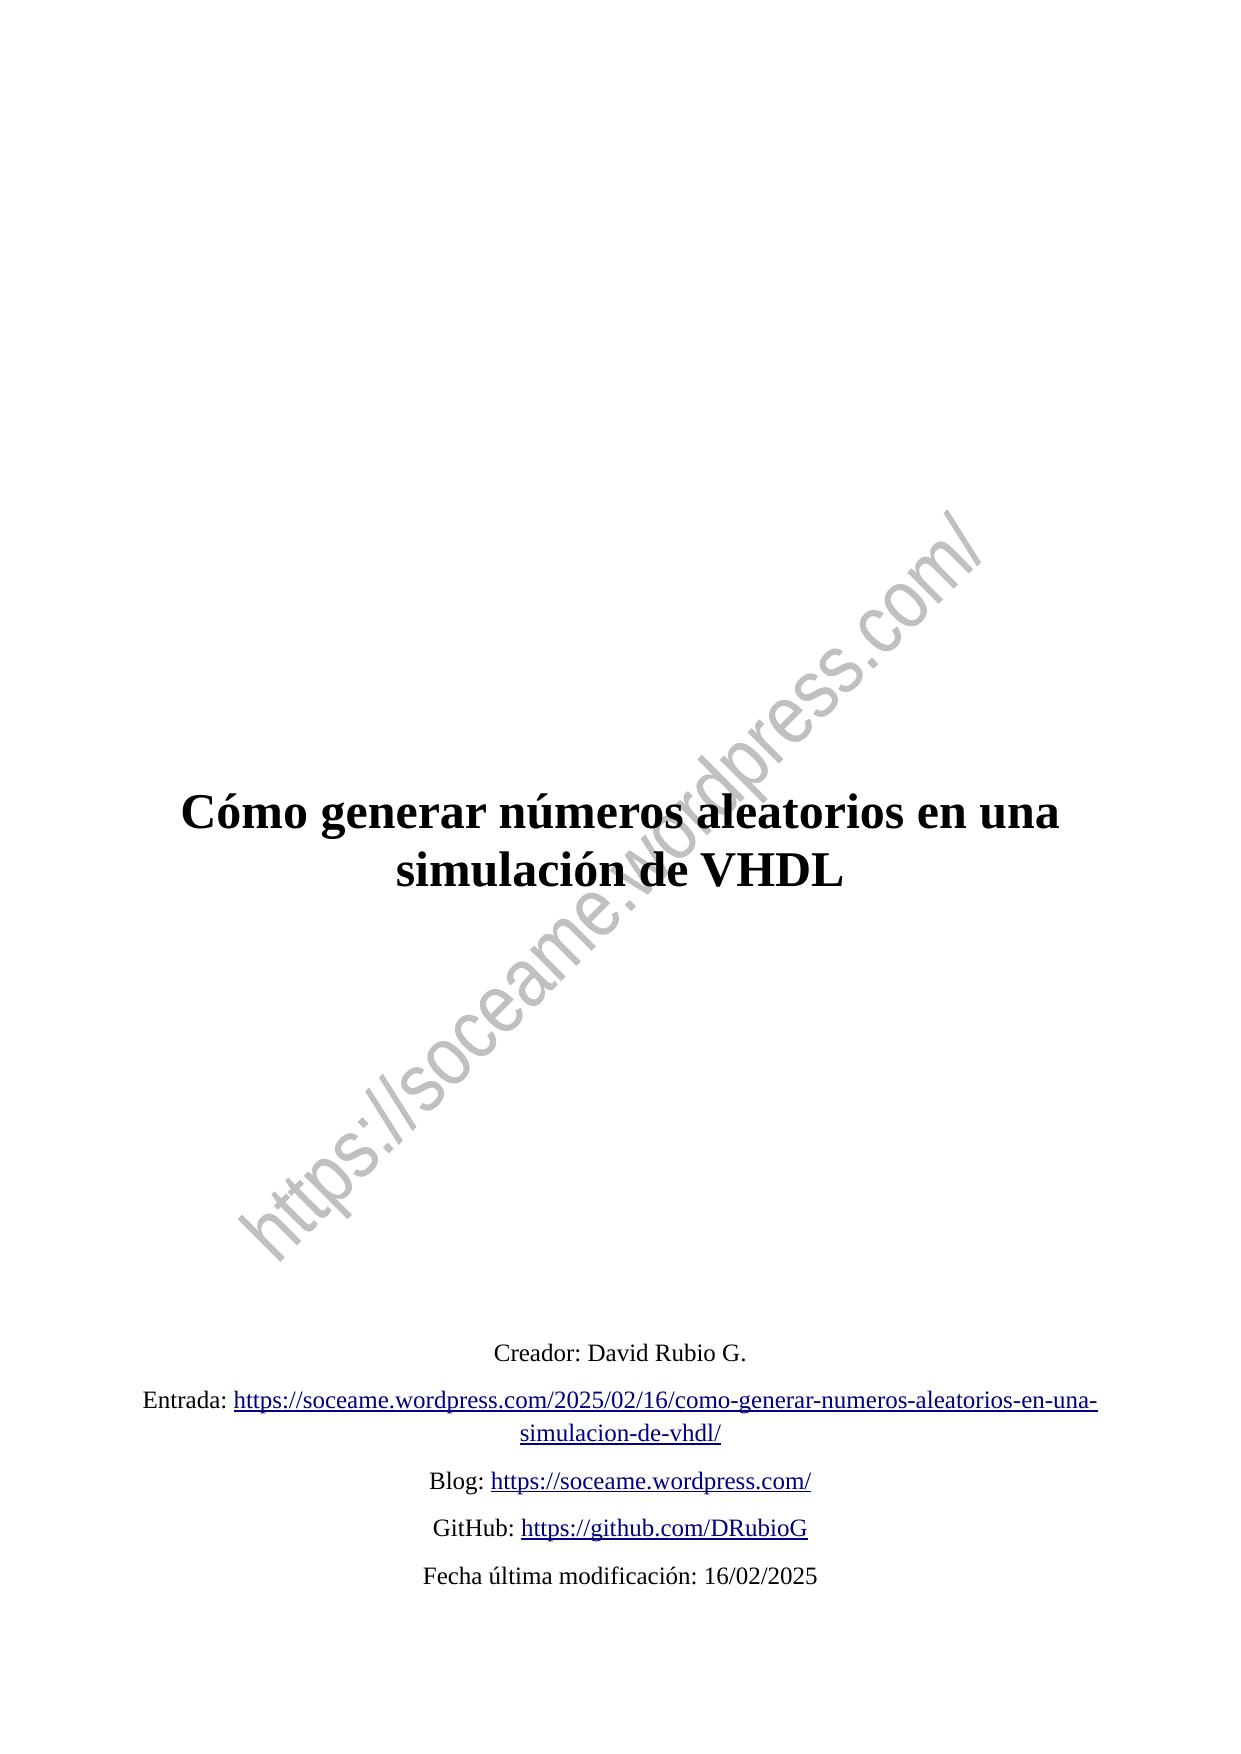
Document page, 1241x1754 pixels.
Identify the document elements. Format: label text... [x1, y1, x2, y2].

text Fecha última modificación: 16/02/2025 [118, 1561, 1122, 1590]
subtitle Cómo generar números aleatorios en una simulación de VHDL [118, 782, 1122, 897]
text Creador: David Rubio G. [118, 1338, 1122, 1366]
text Entrada: https://soceame.wordpress.com/2025/02/16/como-generar-numeros-aleatorios-en-una-simulacion-de-vhdl/ [118, 1385, 1122, 1447]
text GitHub: https://github.com/DRubioG [118, 1513, 1122, 1542]
text Blog: https://soceame.wordpress.com/ [118, 1466, 1122, 1495]
